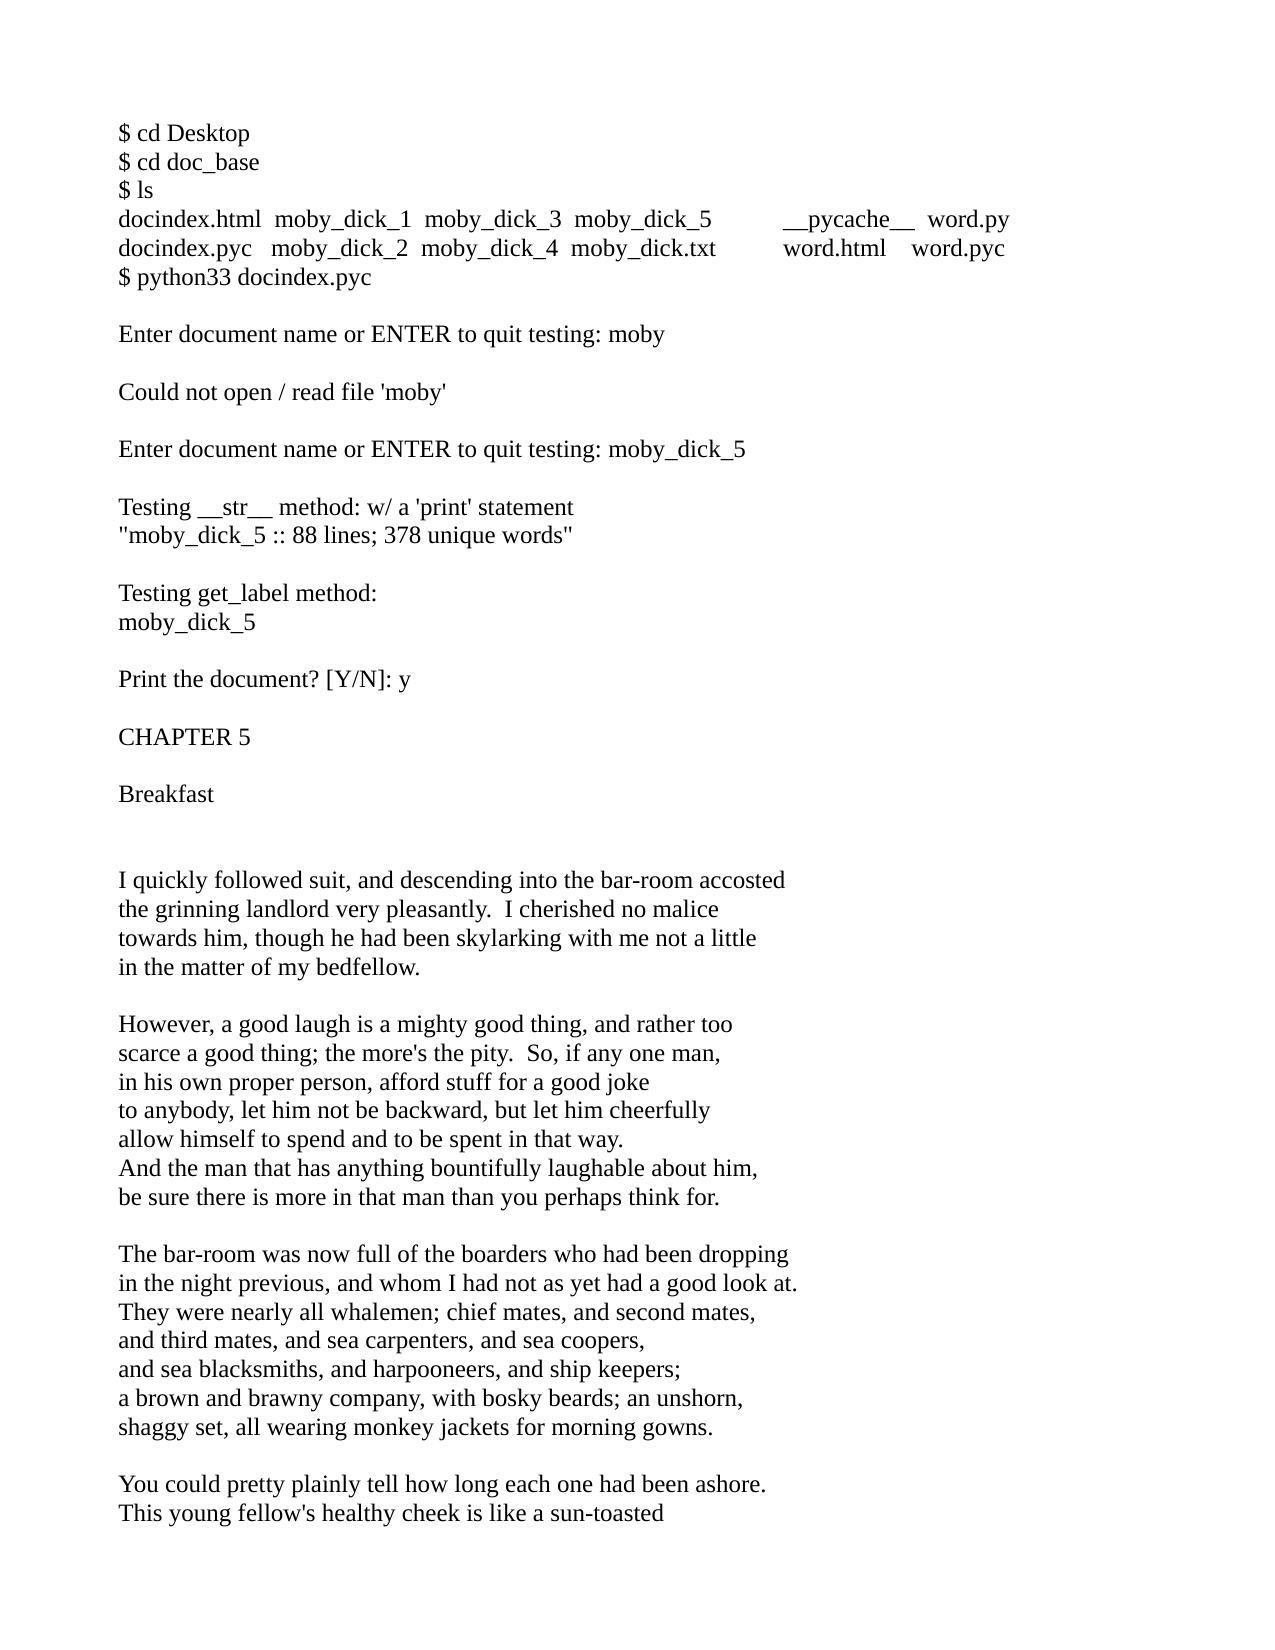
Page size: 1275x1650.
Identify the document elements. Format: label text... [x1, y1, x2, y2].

text in his own proper person, afford stuff for a good joke [118, 1067, 1157, 1096]
text docindex.html moby_dick_1 moby_dick_3 moby_dick_5 __pycache__ word.py [118, 204, 1157, 233]
text in the night previous, and whom I had not as yet had a good look at. [118, 1268, 1157, 1297]
text This young fellow's healthy cheek is like a sun-toasted [118, 1498, 1157, 1527]
text $ ls [118, 176, 1157, 204]
text shaggy set, all wearing monkey jackets for morning gowns. [118, 1412, 1157, 1441]
text be sure there is more in that man than you perhaps think for. [118, 1182, 1157, 1211]
text They were nearly all whalemen; chief mates, and second mates, [118, 1297, 1157, 1326]
text Enter document name or ENTER to quit testing: moby [118, 319, 1157, 348]
text The bar-room was now full of the boarders who had been dropping [118, 1239, 1157, 1268]
text You could pretty plainly tell how long each one had been ashore. [118, 1469, 1157, 1498]
text Testing get_label method: [118, 578, 1157, 607]
text docindex.pyc moby_dick_2 moby_dick_4 moby_dick.txt word.html word.pyc [118, 233, 1157, 262]
text $ cd doc_base [118, 147, 1157, 176]
text and third mates, and sea carpenters, and sea coopers, [118, 1326, 1157, 1354]
text the grinning landlord very pleasantly. I cherished no malice [118, 894, 1157, 923]
text I quickly followed suit, and descending into the bar-room accosted [118, 866, 1157, 894]
text a brown and brawny company, with bosky beards; an unshorn, [118, 1383, 1157, 1412]
text to anybody, let him not be backward, but let him cheerfully [118, 1096, 1157, 1124]
text However, a good laugh is a mighty good thing, and rather too [118, 1009, 1157, 1038]
text and sea blacksmiths, and harpooneers, and ship keepers; [118, 1354, 1157, 1383]
text Breakfast [118, 779, 1157, 808]
text "moby_dick_5 :: 88 lines; 378 unique words" [118, 521, 1157, 549]
text And the man that has anything bountifully laughable about him, [118, 1153, 1157, 1182]
text $ python33 docindex.pyc [118, 262, 1157, 291]
text CHAPTER 5 [118, 722, 1157, 751]
text towards him, though he had been skylarking with me not a little [118, 923, 1157, 952]
text Print the document? [Y/N]: y [118, 664, 1157, 693]
text in the matter of my bedfellow. [118, 952, 1157, 981]
text moby_dick_5 [118, 607, 1157, 636]
text allow himself to spend and to be spent in that way. [118, 1124, 1157, 1153]
text $ cd Desktop [118, 118, 1157, 147]
text Testing __str__ method: w/ a 'print' statement [118, 492, 1157, 521]
text Could not open / read file 'moby' [118, 377, 1157, 406]
text Enter document name or ENTER to quit testing: moby_dick_5 [118, 434, 1157, 463]
text scarce a good thing; the more's the pity. So, if any one man, [118, 1038, 1157, 1067]
